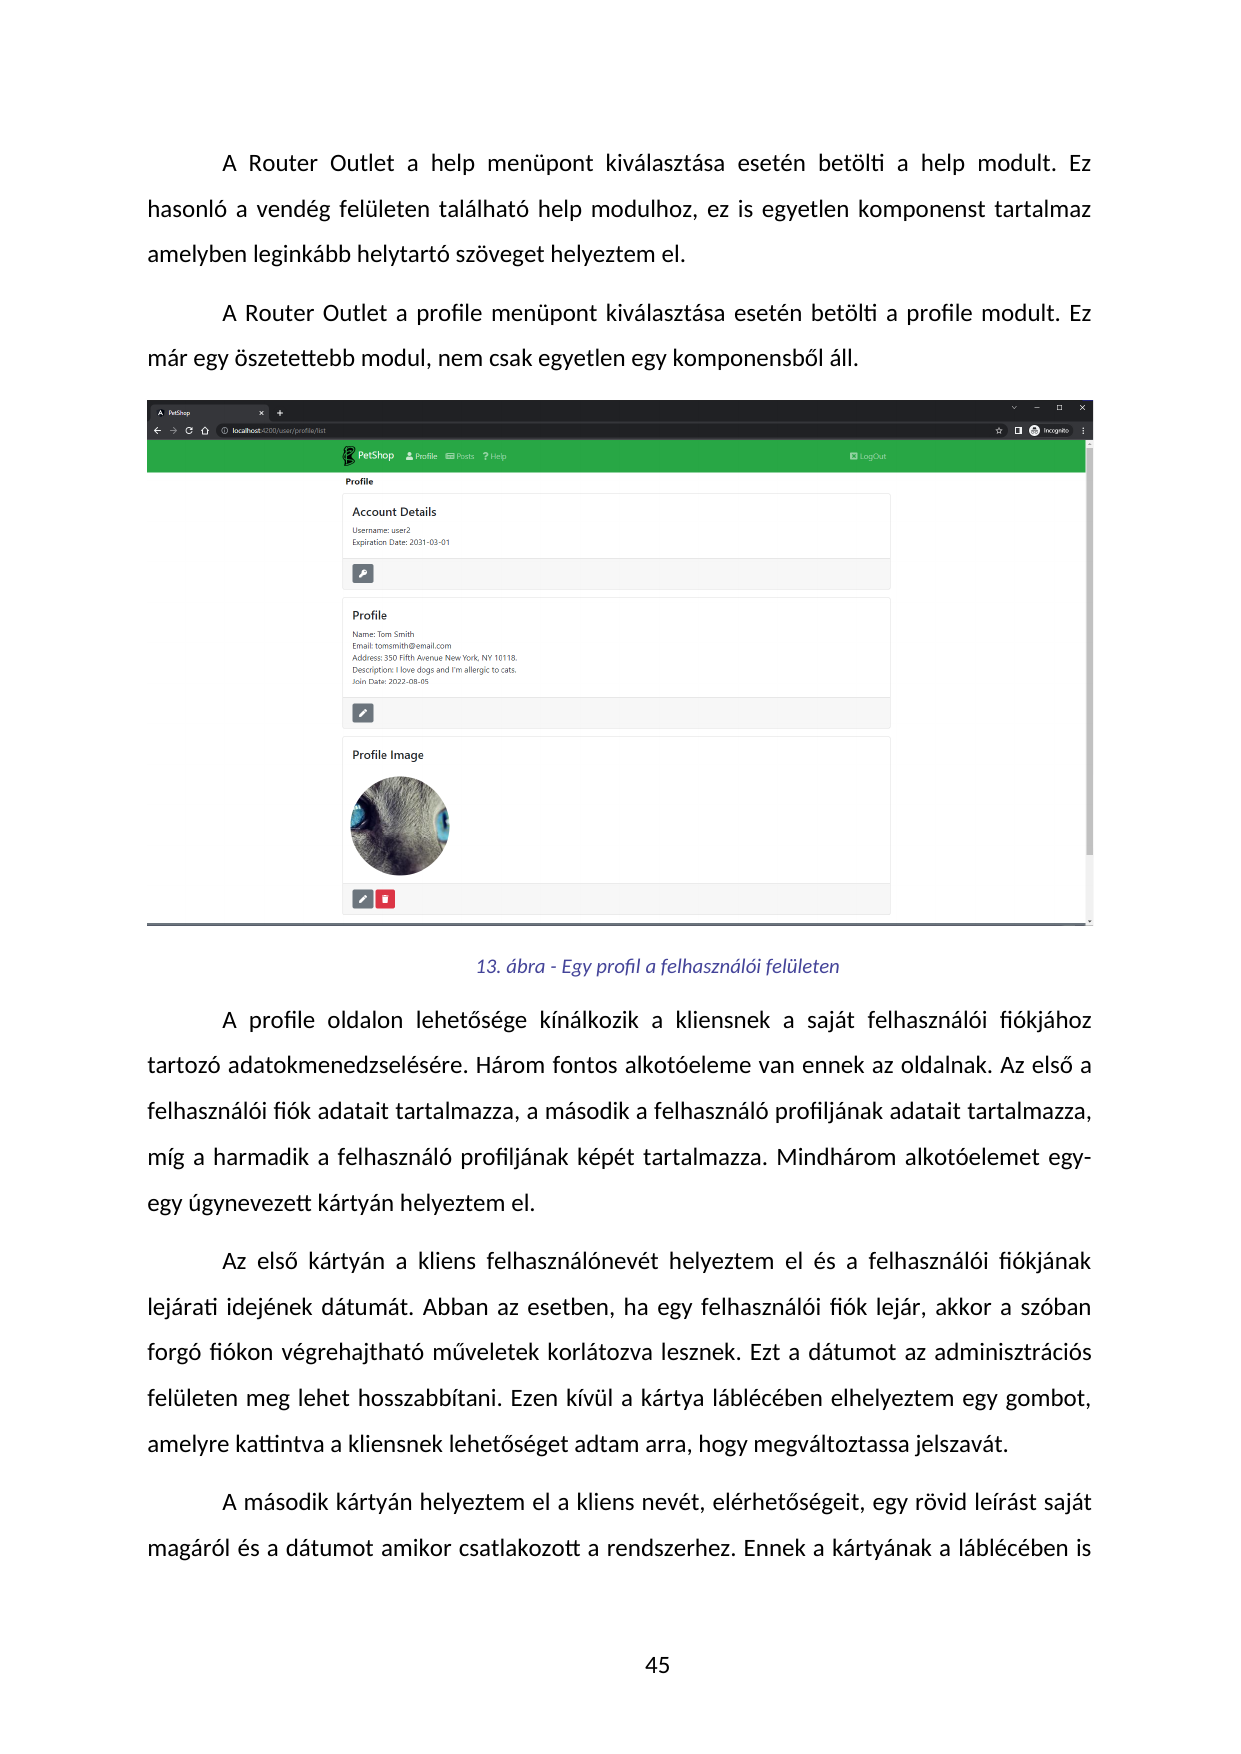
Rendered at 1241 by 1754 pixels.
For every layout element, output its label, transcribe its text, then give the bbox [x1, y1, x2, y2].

text A Router Outlet a help menüpont kiválasztása esetén betölti a help modult. Ez hasonló a vendég felületen található help modulhoz, ez is egyetlen komponenst tartalmaz amelyben leginkább helytartó szöveget helyeztem el. [147, 147, 1093, 269]
text A profile oldalon lehetősége kínálkozik a kliensnek a saját felhasználói fiókjához tartozó adatokmenedzselésére. Három fontos alkotóeleme van ennek az oldalnak. Az első a felhasználói fiók adatait tartalmazza, a második a felhasználó profiljának adatait tartalmazza, míg a harmadik a felhasználó profiljának képét tartalmazza. Mindhárom alkotóelemet egy-egy úgynevezett kártyán helyeztem el. [147, 1004, 1093, 1217]
text A második kártyán helyeztem el a kliens nevét, elérhetőségeit, egy rövid leírást saját magáról és a dátumot amikor csatlakozott a rendszerhez. Ennek a kártyának a láblécében is [147, 1486, 1093, 1562]
text Az első kártyán a kliens felhasználónevét helyeztem el és a felhasználói fiókjának lejárati idejének dátumát. Abban az esetben, ha egy felhasználói fiók lejár, akkor a szóban forgó fiókon végrehajtható műveletek korlátozva lesznek. Ezt a dátumot az adminisztrációs felületen meg lehet hosszabbítani. Ezen kívül a kártya láblécében elhelyeztem egy gombot, amelyre kattintva a kliensnek lehetőséget adtam arra, hogy megváltoztassa jelszavát. [147, 1245, 1093, 1458]
text 13. ábra - Egy profil a felhasználói felületen [147, 953, 1093, 979]
text A Router Outlet a profile menüpont kiválasztása esetén betölti a profile modult. Ez már egy öszetettebb modul, nem csak egyetlen egy komponensből áll. [147, 297, 1093, 373]
picture [147, 400, 1094, 926]
